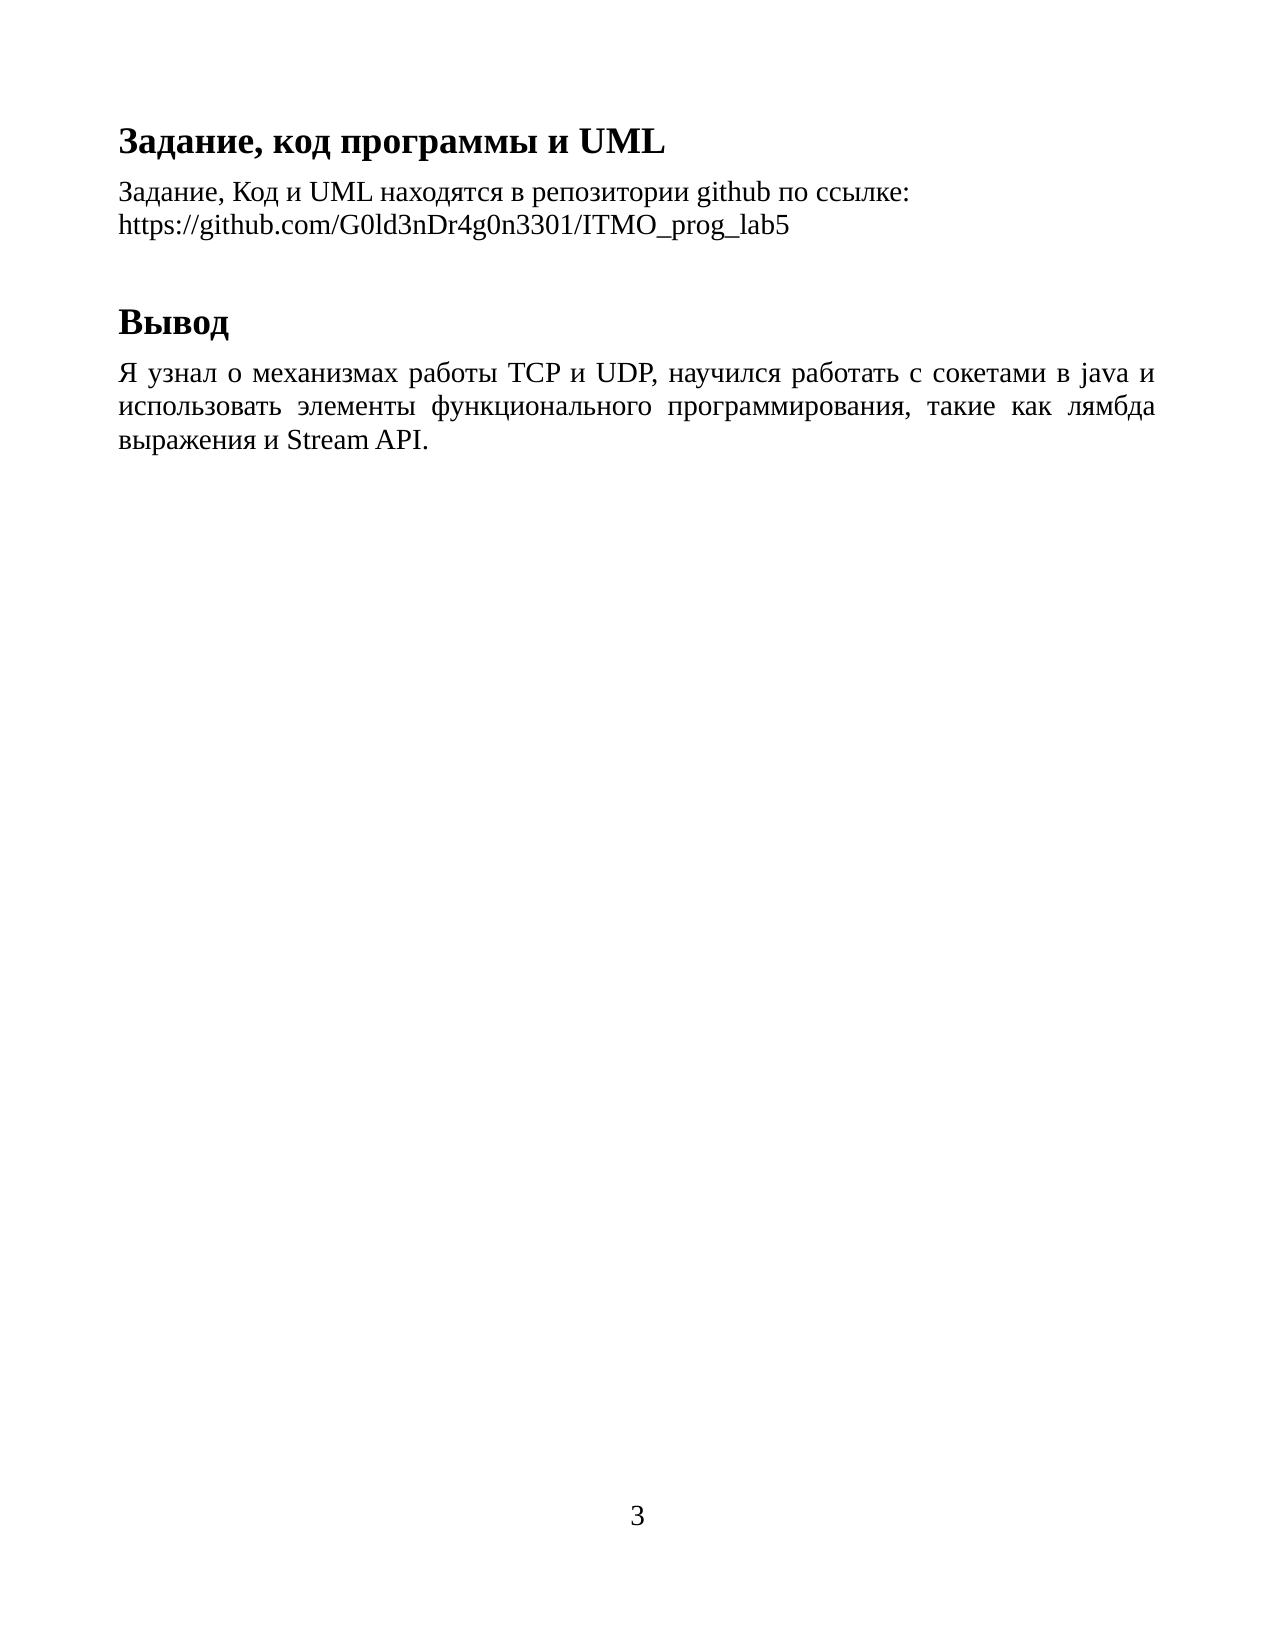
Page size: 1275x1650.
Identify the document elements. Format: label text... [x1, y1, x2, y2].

text Я узнал о механизмах работы TCP и UDP, научился работать с сокетами в java и использовать элементы функционального программирования, такие как лямбда выражения и Stream API. [118, 355, 1157, 456]
subtitle Задание, код программы и UML [118, 118, 1157, 161]
subtitle Вывод [118, 299, 1157, 342]
text https://github.com/G0ld3nDr4g0n3301/ITMO_prog_lab5 [118, 207, 1157, 241]
text Задание, Код и UML находятся в репозитории github по ссылке: [118, 174, 1157, 207]
